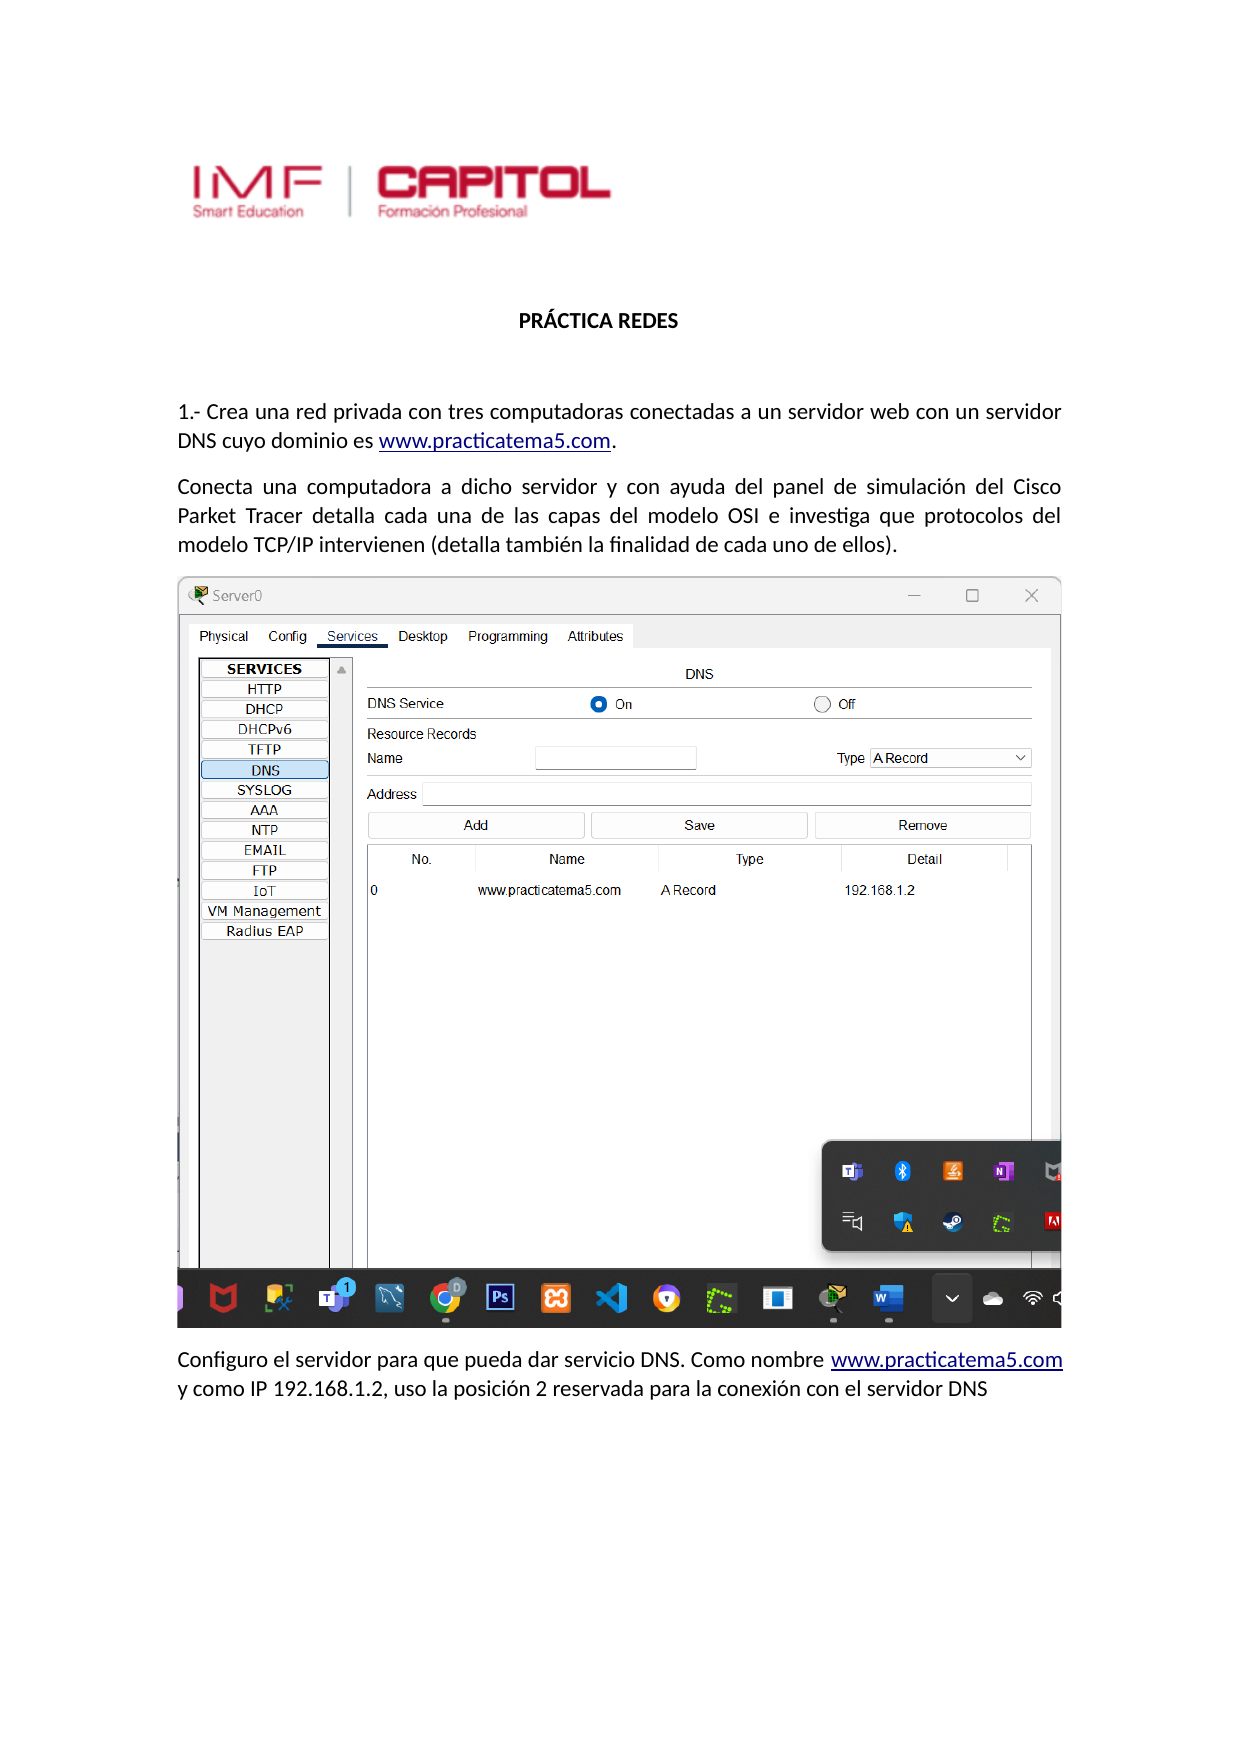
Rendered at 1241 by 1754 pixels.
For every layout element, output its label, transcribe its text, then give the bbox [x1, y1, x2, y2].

text 1.- Crea una red privada con tres computadoras conectadas a un servidor web con un servidor DNS cuyo dominio es www.practicatema5.com. [177, 397, 1063, 454]
text Conecta una computadora a dicho servidor y con ayuda del panel de simulación del Cisco Parket Tracer detalla cada una de las capas del modelo OSI e investiga que protocolos del modelo TCP/IP intervienen (detalla también la finalidad de cada uno de ellos). [177, 472, 1063, 558]
text PRÁCTICA REDES [177, 306, 1063, 334]
text Configuro el servidor para que pueda dar servicio DNS. Como nombre www.practicatema5.com y como IP 192.168.1.2, uso la posición 2 reservada para la conexión con el servidor DNS [177, 1345, 1063, 1402]
